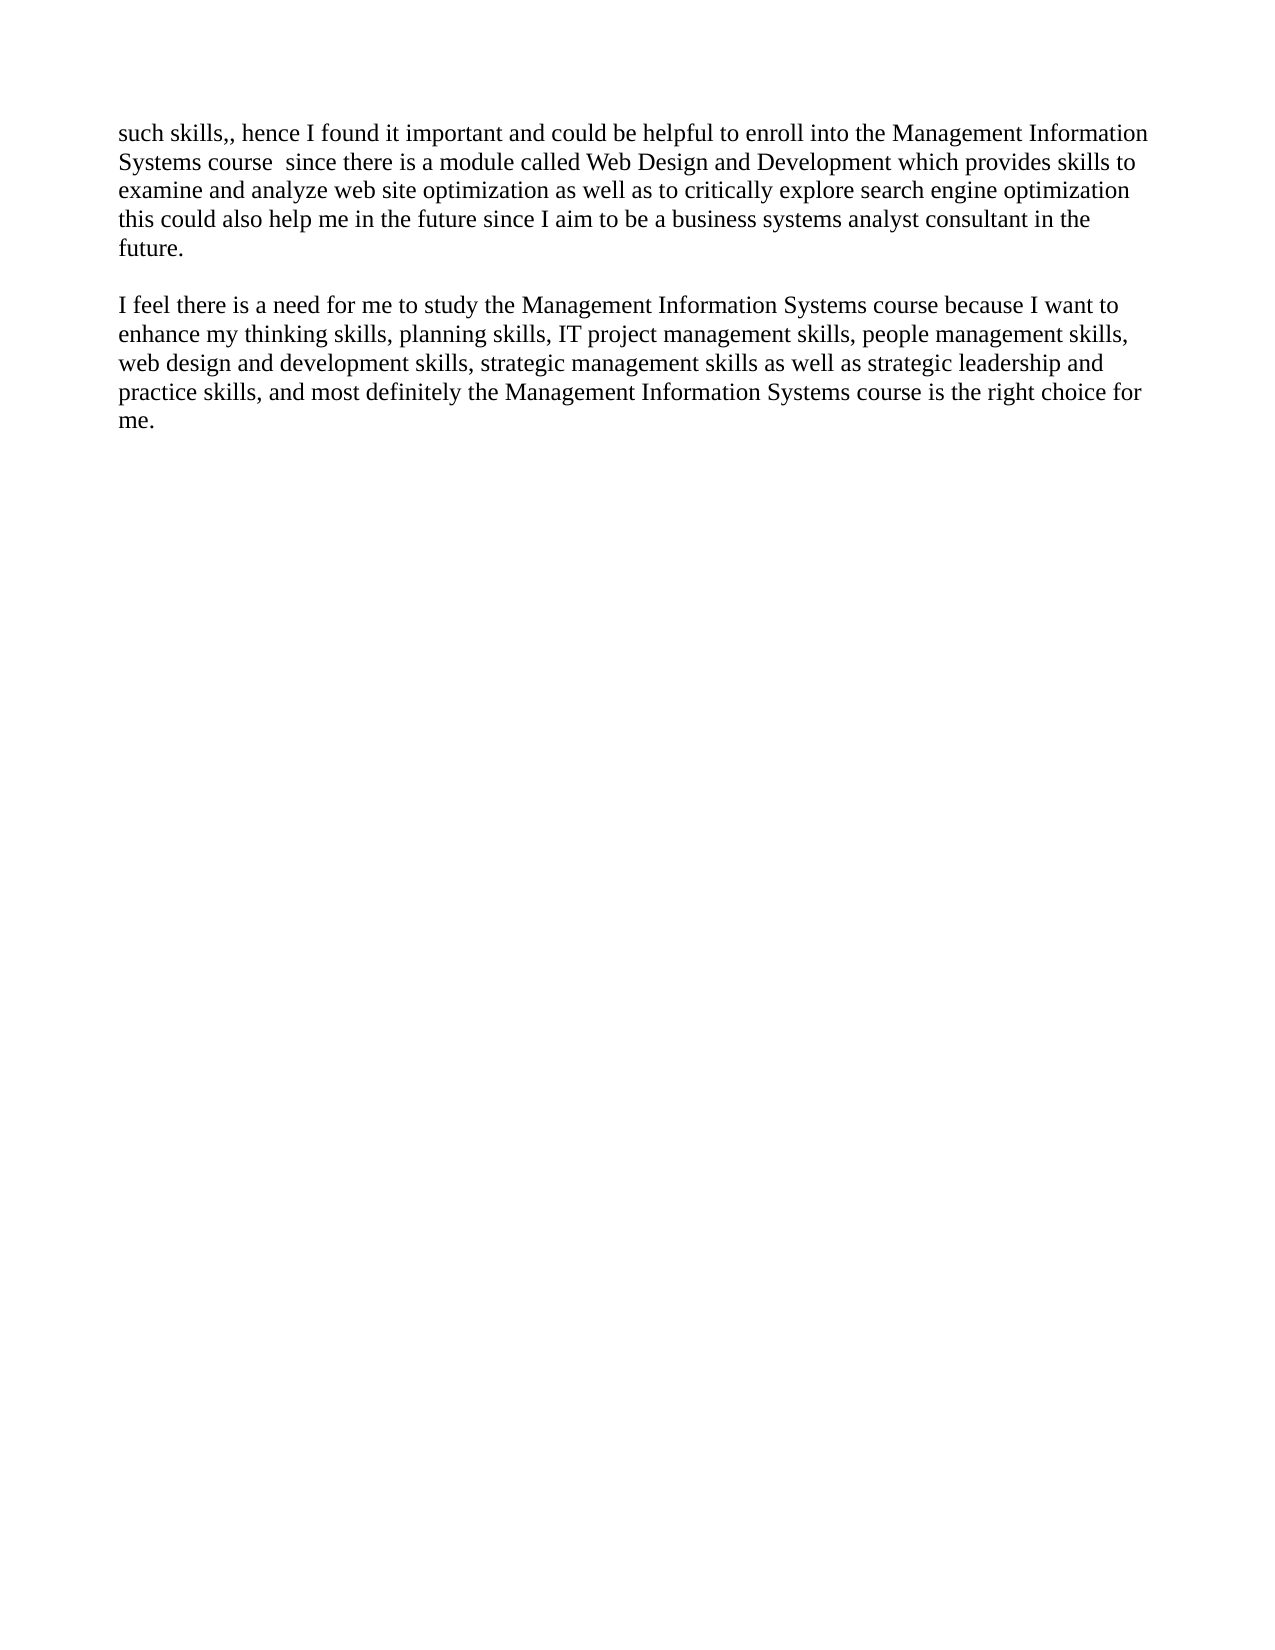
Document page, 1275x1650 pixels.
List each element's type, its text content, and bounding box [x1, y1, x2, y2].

text I feel there is a need for me to study the Management Information Systems course because I want to enhance my thinking skills, planning skills, IT project management skills, people management skills, web design and development skills, strategic management skills as well as strategic leadership and practice skills, and most definitely the Management Information Systems course is the right choice for me. [118, 291, 1157, 434]
text such skills,, hence I found it important and could be helpful to enroll into the Management Information Systems course since there is a module called Web Design and Development which provides skills to examine and analyze web site optimization as well as to critically explore search engine optimization this could also help me in the future since I aim to be a business systems analyst consultant in the future. [118, 118, 1157, 262]
